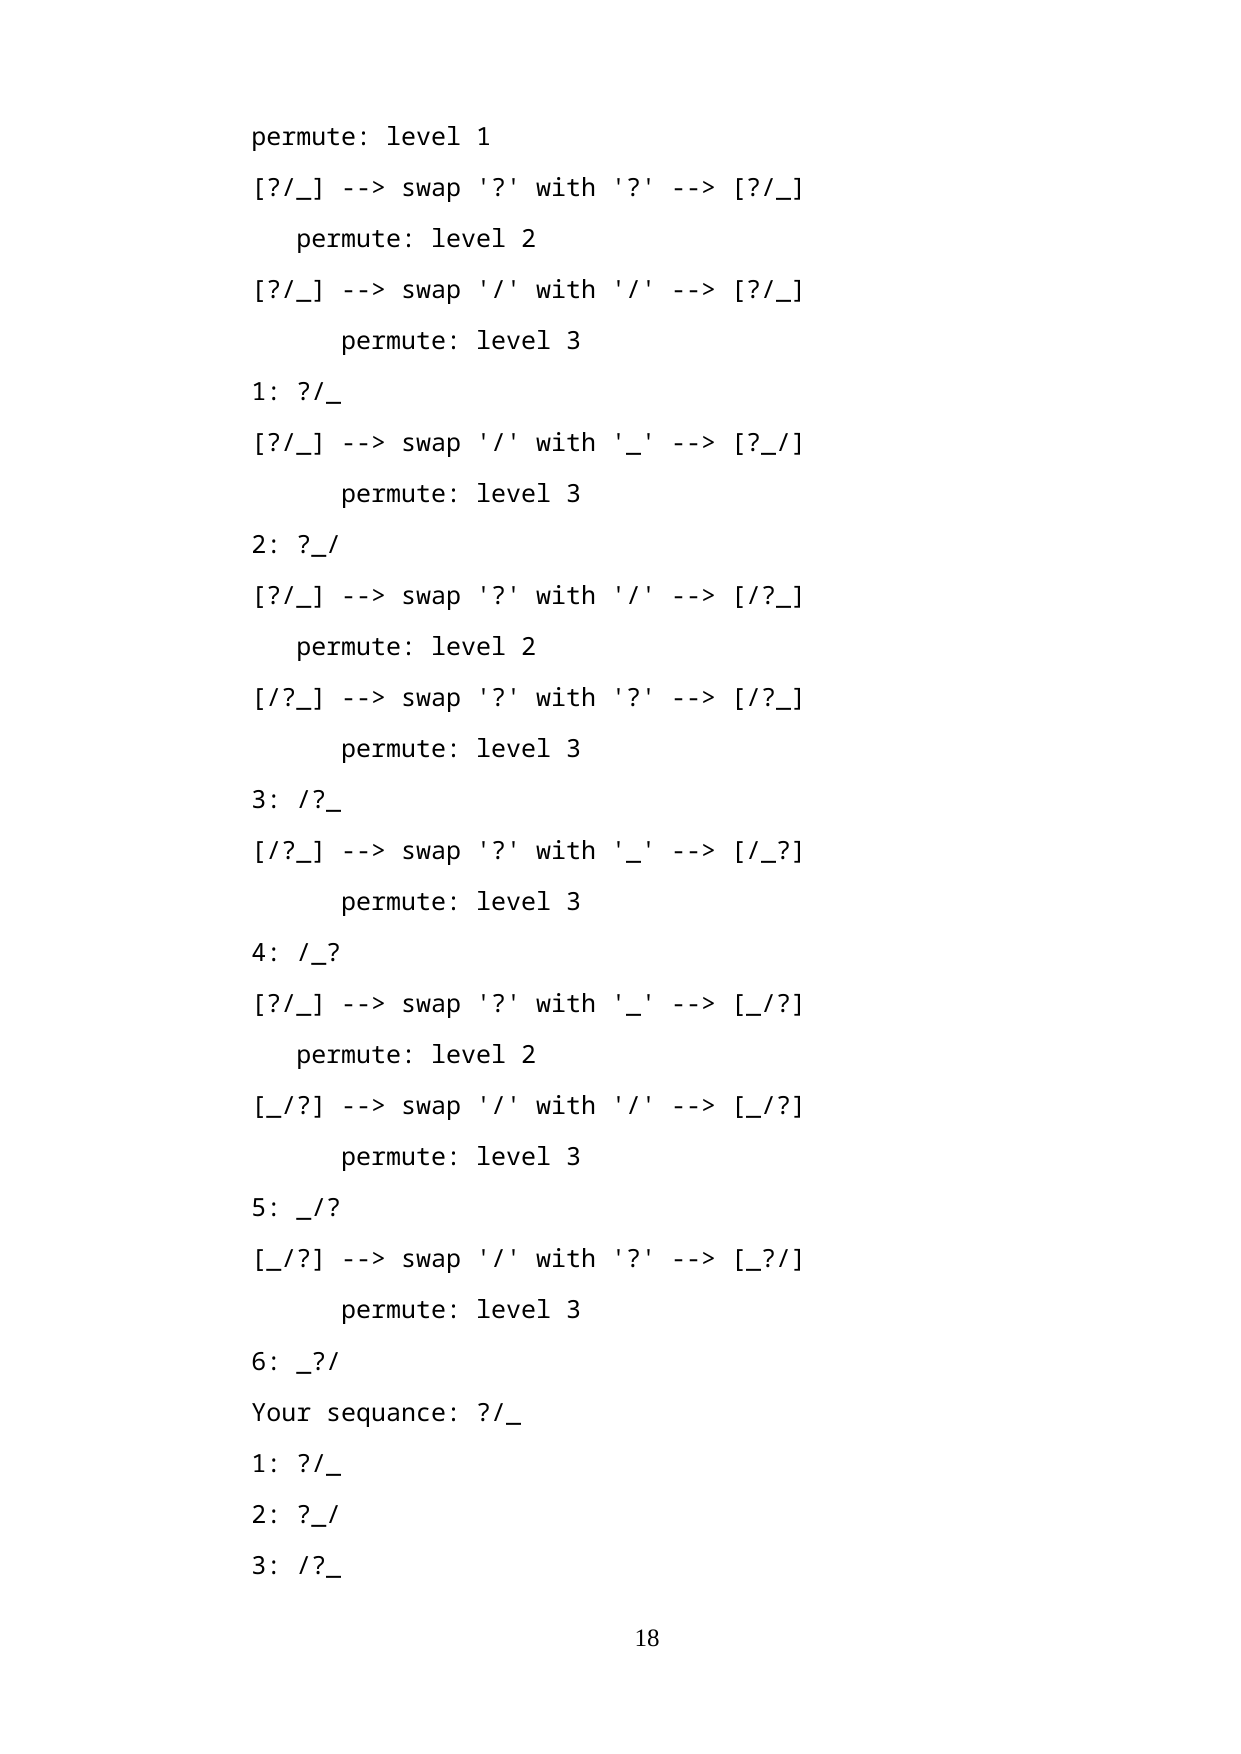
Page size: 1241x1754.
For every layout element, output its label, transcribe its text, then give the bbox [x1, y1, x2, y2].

text permute: level 3 [177, 884, 1116, 918]
text Your sequance: ?/_ [177, 1394, 1116, 1428]
text permute: level 2 [177, 628, 1116, 663]
text 1: ?/_ [177, 373, 1116, 407]
text 2: ?_/ [177, 1496, 1116, 1530]
text [?/_] --> swap '?' with '/' --> [/?_] [177, 577, 1116, 612]
text 3: /?_ [177, 782, 1116, 816]
text permute: level 1 [177, 118, 1116, 152]
text [_/?] --> swap '/' with '/' --> [_/?] [177, 1088, 1116, 1122]
text [?/_] --> swap '?' with '?' --> [?/_] [177, 169, 1116, 203]
text 1: ?/_ [177, 1445, 1116, 1479]
text permute: level 3 [177, 1139, 1116, 1173]
text 3: /?_ [177, 1547, 1116, 1581]
text [_/?] --> swap '/' with '?' --> [_?/] [177, 1241, 1116, 1275]
text [?/_] --> swap '/' with '_' --> [?_/] [177, 424, 1116, 458]
text 4: /_? [177, 935, 1116, 969]
text permute: level 3 [177, 1292, 1116, 1326]
text permute: level 3 [177, 475, 1116, 509]
text [?/_] --> swap '/' with '/' --> [?/_] [177, 271, 1116, 305]
text 5: _/? [177, 1190, 1116, 1224]
text permute: level 2 [177, 1037, 1116, 1071]
text 2: ?_/ [177, 526, 1116, 561]
text [/?_] --> swap '?' with '?' --> [/?_] [177, 679, 1116, 714]
text [/?_] --> swap '?' with '_' --> [/_?] [177, 833, 1116, 867]
text permute: level 3 [177, 322, 1116, 356]
text [?/_] --> swap '?' with '_' --> [_/?] [177, 986, 1116, 1020]
text permute: level 2 [177, 220, 1116, 254]
text 6: _?/ [177, 1343, 1116, 1377]
text permute: level 3 [177, 731, 1116, 765]
